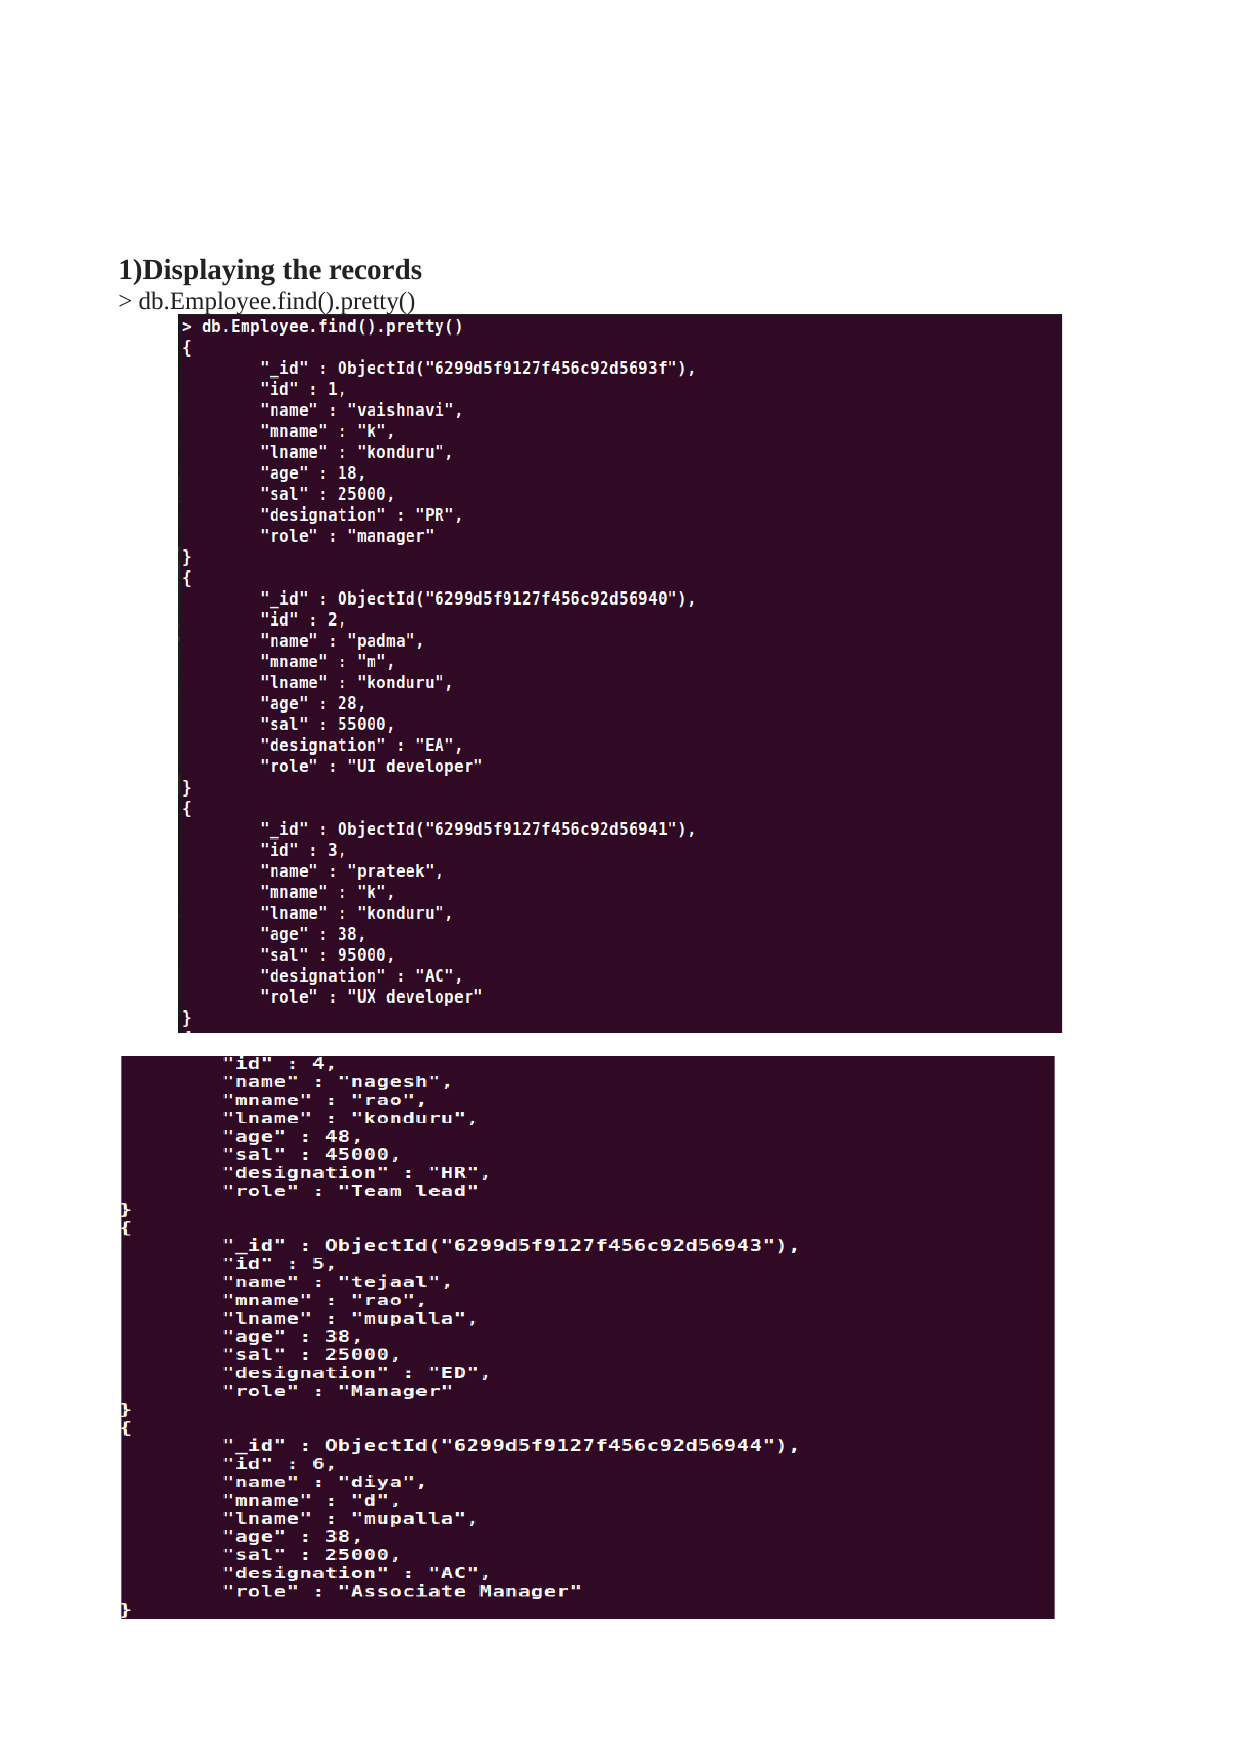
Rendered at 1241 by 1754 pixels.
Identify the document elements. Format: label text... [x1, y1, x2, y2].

picture [178, 314, 1063, 1033]
text 1)Displaying the records [118, 252, 1122, 286]
picture [121, 1056, 1055, 1619]
text > db.Employee.find().pretty() [118, 286, 1122, 314]
